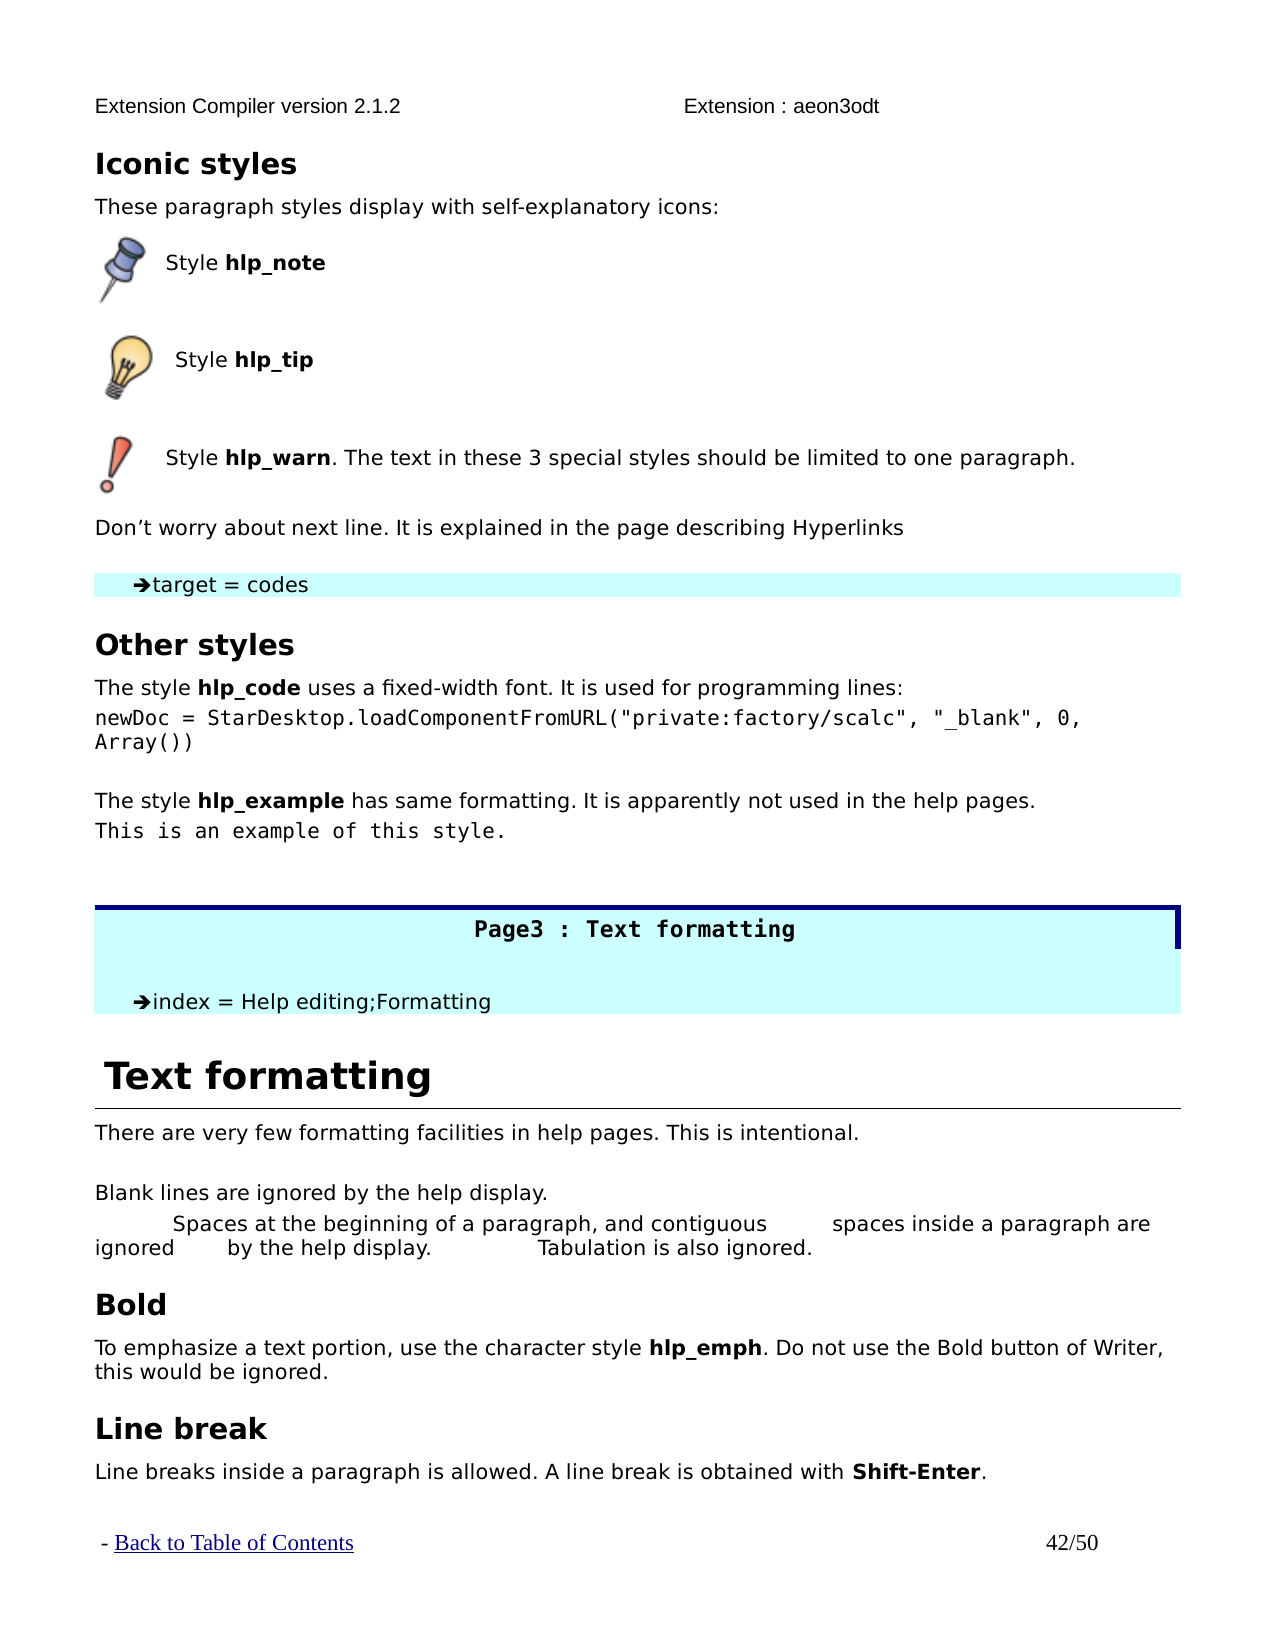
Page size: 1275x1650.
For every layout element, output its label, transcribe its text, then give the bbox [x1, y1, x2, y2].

list Style hlp_note [94, 234, 1181, 307]
text Other styles [94, 628, 1181, 662]
text This is an example of this style. [94, 819, 1181, 843]
text The style hlp_code uses a fixed-width font. It is used for programming lines: [94, 676, 1181, 700]
text Line break [94, 1412, 1181, 1446]
text These paragraph styles display with self-explanatory icons: [94, 195, 1181, 219]
picture [95, 235, 151, 306]
text Blank lines are ignored by the help display. [94, 1181, 1181, 1206]
text Spaces at the beginning of a paragraph, and contiguous spaces inside a paragraph are ignored by the help display. Tabulation is also ignored. [94, 1212, 1181, 1261]
text To emphasize a text portion, use the character style hlp_emph. Do not use the Bold button of Writer, this would be ignored. [94, 1336, 1181, 1385]
text Page3 : Text formatting [94, 906, 1175, 949]
list Style hlp_warn. The text in these 3 special styles should be limited to one paragraph. [138, 429, 1181, 501]
picture [95, 429, 138, 501]
text There are very few formatting facilities in help pages. This is intentional. [94, 1121, 1181, 1145]
list index = Help editing;Formatting [94, 990, 1181, 1014]
text Line breaks inside a paragraph is allowed. A line break is obtained with Shift-Enter. [94, 1460, 1181, 1484]
picture [95, 331, 163, 405]
text newDoc = StarDesktop.loadComponentFromURL("private:factory/scalc", "_blank", 0, Array()) [94, 706, 1181, 754]
text Text formatting [94, 1045, 1181, 1108]
text Bold [94, 1288, 1181, 1322]
text Don’t worry about next line. It is explained in the page describing Hyperlinks [94, 516, 1181, 541]
list target = codes [94, 573, 1181, 597]
list Style hlp_tip [163, 331, 1181, 405]
text The style hlp_example has same formatting. It is apparently not used in the help pages. [94, 789, 1181, 813]
text Iconic styles [94, 147, 1181, 181]
